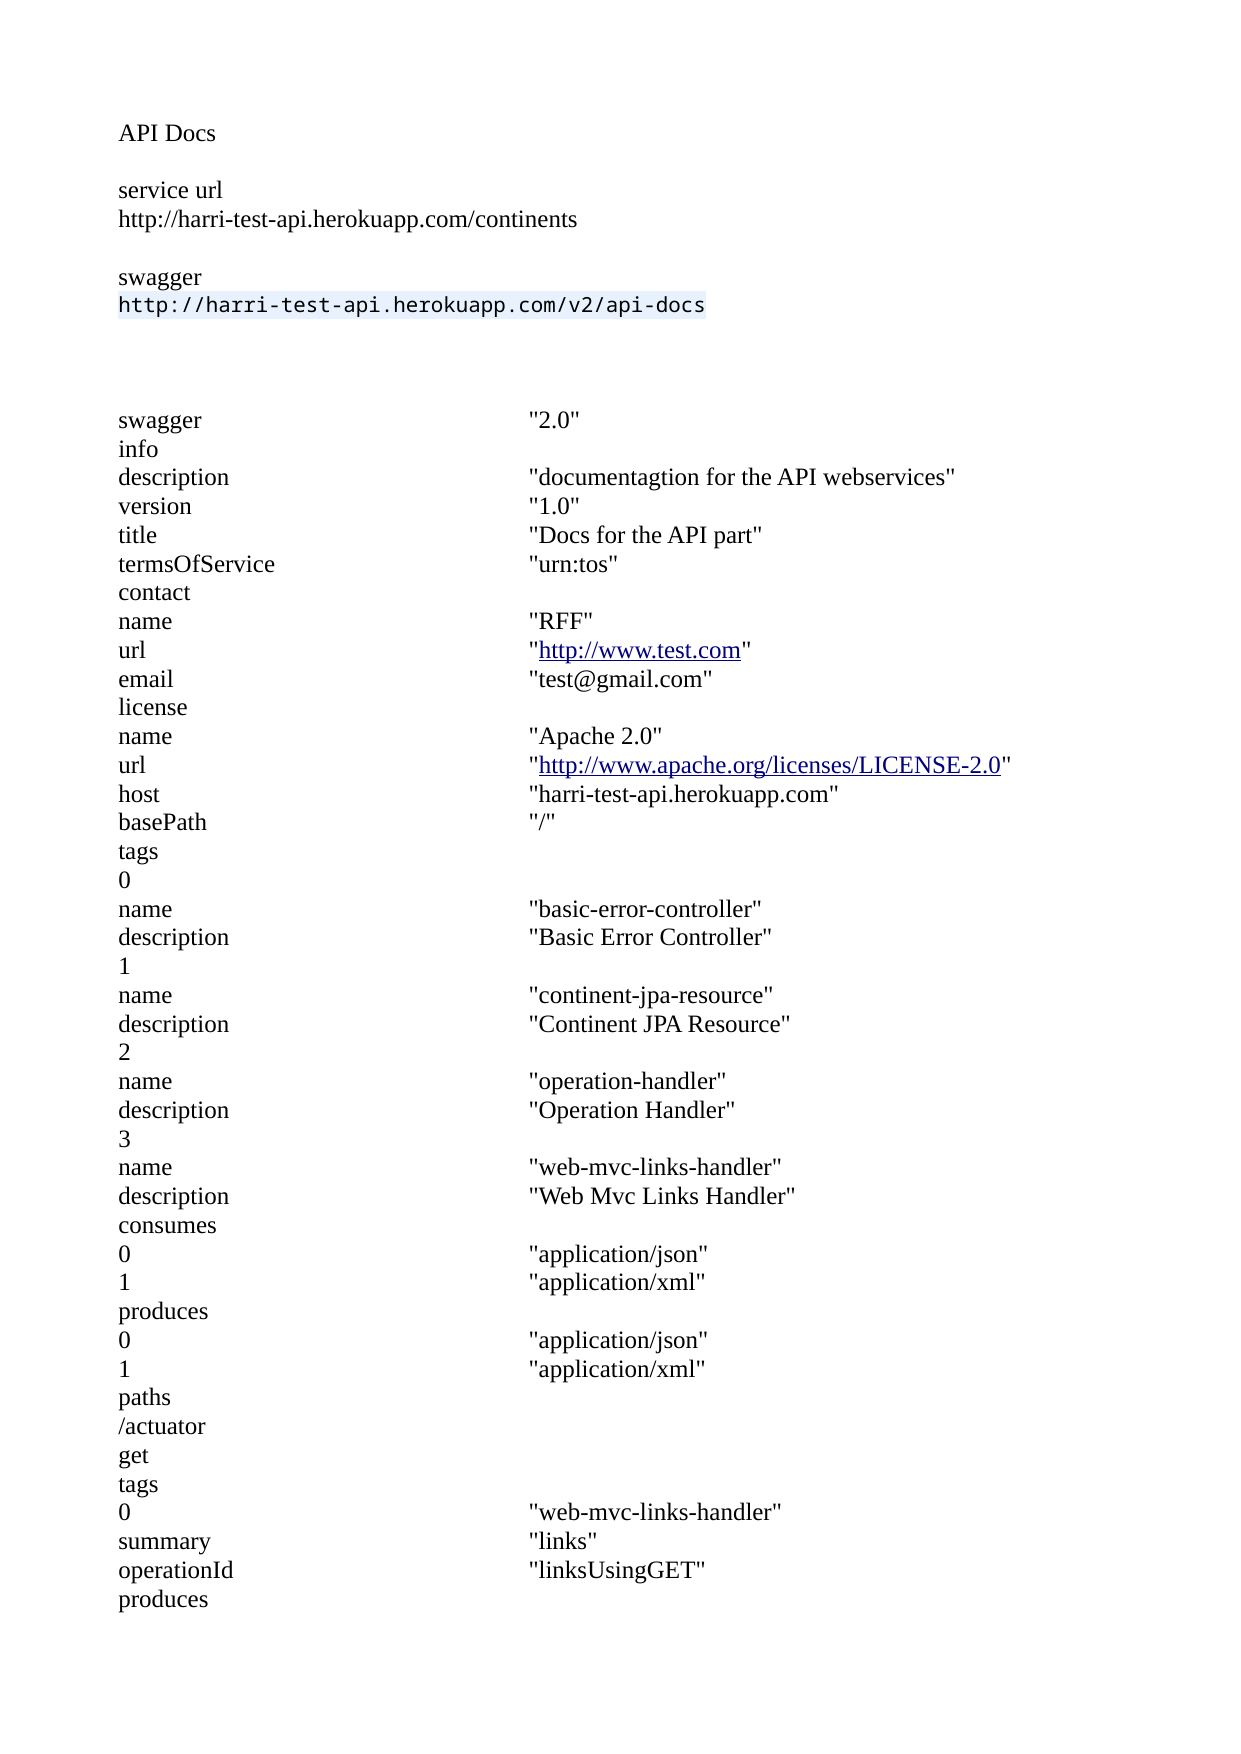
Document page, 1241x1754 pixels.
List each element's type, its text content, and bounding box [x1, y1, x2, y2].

table_cell "application/json" [528, 1325, 1049, 1354]
table_cell [528, 693, 1049, 721]
table_cell [528, 1469, 1049, 1497]
table_cell produces [118, 1296, 528, 1325]
table_cell [528, 1411, 1049, 1440]
table_cell [528, 1124, 1049, 1152]
table_cell tags [118, 836, 528, 865]
table_cell [528, 1210, 1049, 1239]
table_cell "RFF" [528, 606, 1049, 635]
table_cell url [118, 750, 528, 779]
table_cell "application/xml" [528, 1268, 1049, 1296]
table_cell produces [118, 1584, 528, 1612]
table_cell title [118, 520, 528, 549]
table_cell /actuator [118, 1411, 528, 1440]
table_cell termsOfService [118, 549, 528, 577]
table_cell [528, 836, 1049, 865]
table_cell "application/json" [528, 1239, 1049, 1267]
table_cell [528, 865, 1049, 894]
table_cell description [118, 1181, 528, 1210]
table_cell license [118, 693, 528, 721]
table_cell "2.0" [528, 405, 1049, 434]
table_cell version [118, 491, 528, 520]
table_cell [528, 1383, 1049, 1411]
table_header [528, 400, 1049, 405]
table_header [118, 400, 528, 405]
text http://harri-test-api.herokuapp.com/v2/api-docs [118, 291, 1122, 319]
table_cell 0 [118, 1498, 528, 1526]
table_cell get [118, 1440, 528, 1469]
table_cell name [118, 980, 528, 1009]
table_cell "linksUsingGET" [528, 1555, 1049, 1584]
table_cell url [118, 635, 528, 664]
table_cell [528, 951, 1049, 980]
table_cell "Apache 2.0" [528, 721, 1049, 750]
table_cell consumes [118, 1210, 528, 1239]
table_cell description [118, 1009, 528, 1037]
table_cell info [118, 434, 528, 462]
text API Docs [118, 118, 1122, 147]
table_cell summary [118, 1526, 528, 1555]
table_cell 3 [118, 1124, 528, 1152]
table_cell "/" [528, 808, 1049, 836]
table_cell name [118, 894, 528, 922]
table_cell [528, 1584, 1049, 1612]
table_cell tags [118, 1469, 528, 1497]
table_cell "continent-jpa-resource" [528, 980, 1049, 1009]
table_cell 0 [118, 1239, 528, 1267]
table_cell description [118, 1095, 528, 1124]
table_cell "application/xml" [528, 1354, 1049, 1382]
table_cell 0 [118, 1325, 528, 1354]
table_cell "Docs for the API part" [528, 520, 1049, 549]
table_cell "web-mvc-links-handler" [528, 1153, 1049, 1181]
table_cell name [118, 1153, 528, 1181]
table_cell description [118, 463, 528, 491]
table_cell [528, 1038, 1049, 1066]
table_cell "http://www.apache.org/licenses/LICENSE-2.0" [528, 750, 1049, 779]
table_cell name [118, 721, 528, 750]
table_cell "basic-error-controller" [528, 894, 1049, 922]
table_cell swagger [118, 405, 528, 434]
table_cell "Operation Handler" [528, 1095, 1049, 1124]
table_cell "operation-handler" [528, 1066, 1049, 1095]
table_cell "harri-test-api.herokuapp.com" [528, 779, 1049, 807]
table_cell email [118, 664, 528, 692]
table_cell "1.0" [528, 491, 1049, 520]
table_cell operationId [118, 1555, 528, 1584]
table_cell "Basic Error Controller" [528, 923, 1049, 951]
table_cell 2 [118, 1038, 528, 1066]
table_cell "test@gmail.com" [528, 664, 1049, 692]
table_cell "links" [528, 1526, 1049, 1555]
text swagger [118, 262, 1122, 291]
table_cell [528, 578, 1049, 606]
table_cell 0 [118, 865, 528, 894]
table_cell paths [118, 1383, 528, 1411]
table_cell [528, 1440, 1049, 1469]
table_cell 1 [118, 1268, 528, 1296]
table_cell "documentagtion for the API webservices" [528, 463, 1049, 491]
table_cell "http://www.test.com" [528, 635, 1049, 664]
table_cell contact [118, 578, 528, 606]
table_cell [528, 434, 1049, 462]
table_cell "urn:tos" [528, 549, 1049, 577]
table_cell "web-mvc-links-handler" [528, 1498, 1049, 1526]
table_cell description [118, 923, 528, 951]
table_cell name [118, 606, 528, 635]
table_cell "Continent JPA Resource" [528, 1009, 1049, 1037]
table_cell 1 [118, 1354, 528, 1382]
table_cell "Web Mvc Links Handler" [528, 1181, 1049, 1210]
table_cell 1 [118, 951, 528, 980]
table_cell [528, 1296, 1049, 1325]
text service url [118, 176, 1122, 204]
table_cell host [118, 779, 528, 807]
table_cell basePath [118, 808, 528, 836]
text http://harri-test-api.herokuapp.com/continents [118, 204, 1122, 233]
table_cell name [118, 1066, 528, 1095]
